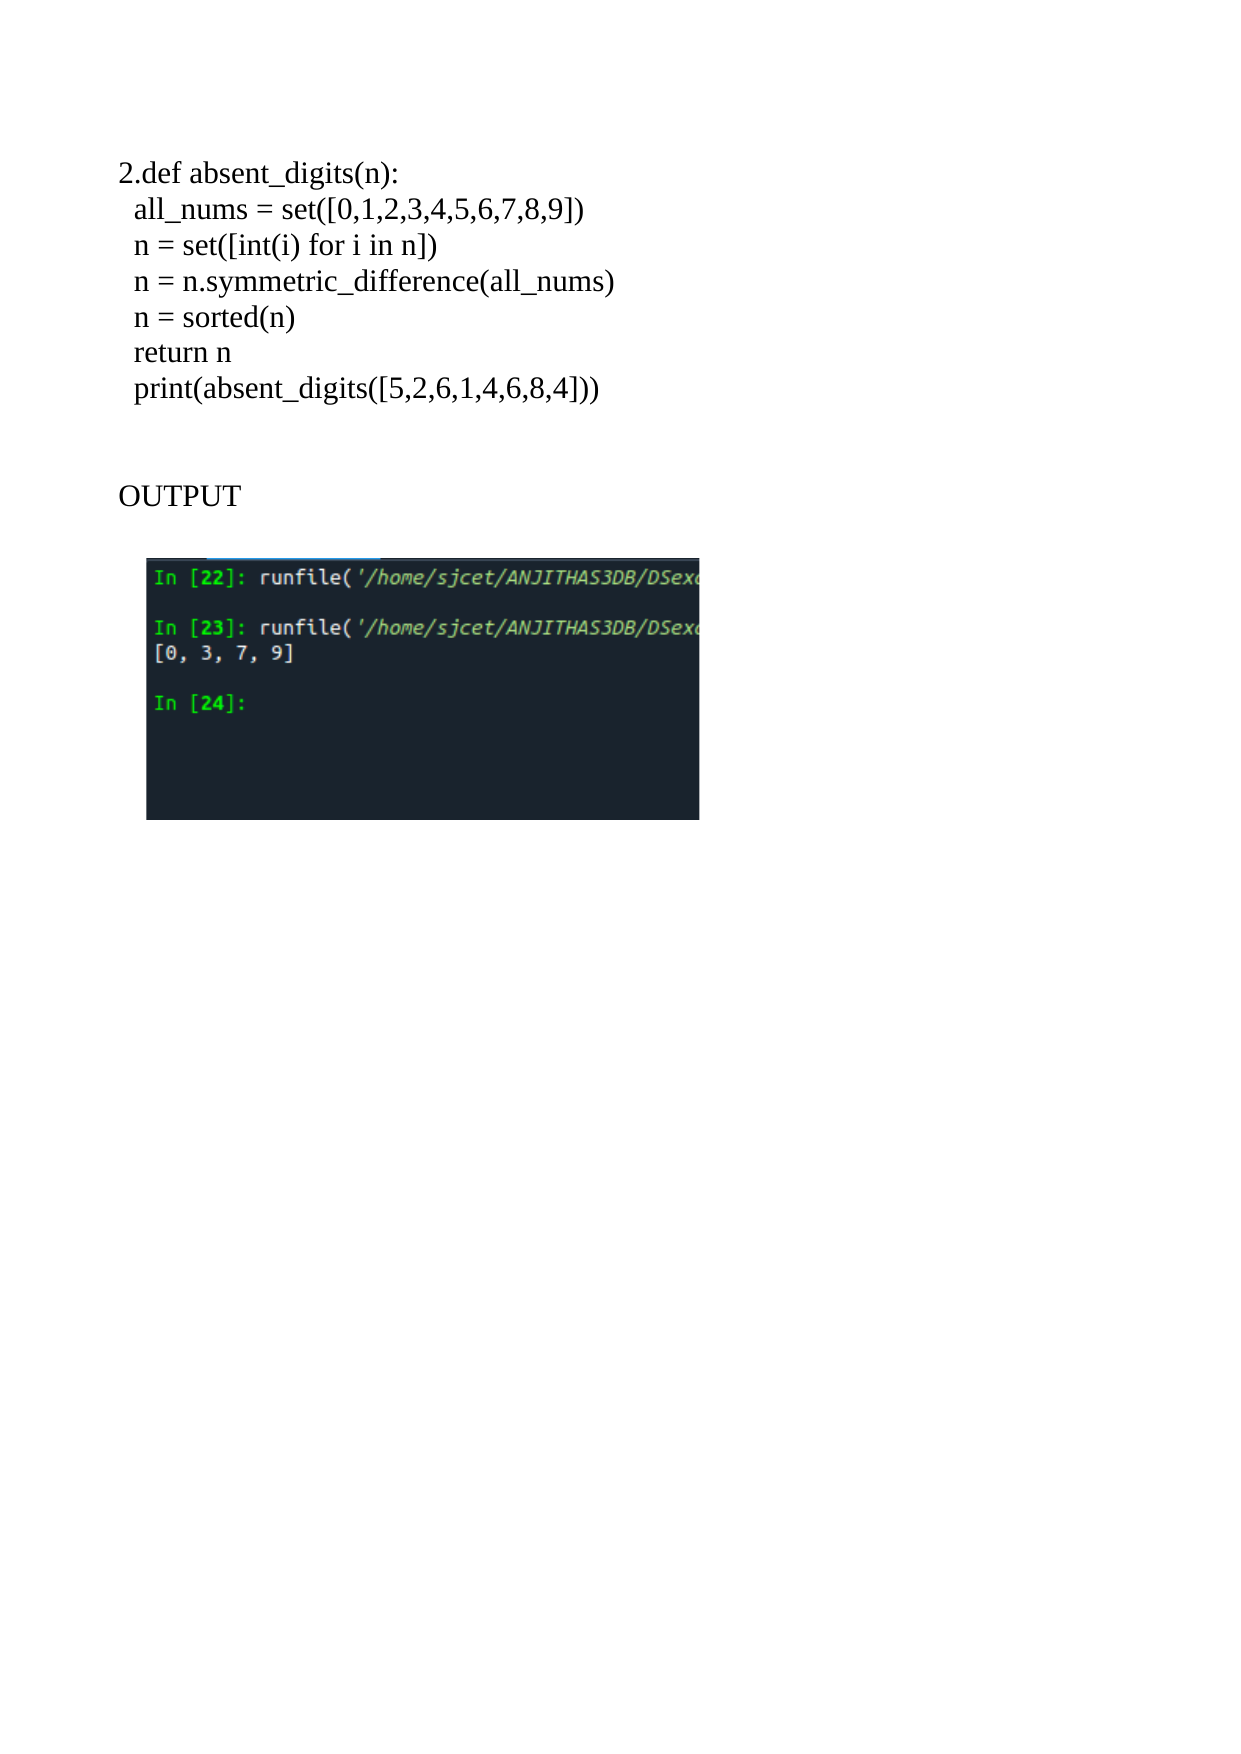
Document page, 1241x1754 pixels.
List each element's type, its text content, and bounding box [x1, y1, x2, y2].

text n = n.symmetric_difference(all_nums) [118, 262, 1122, 298]
text n = set([int(i) for i in n]) [118, 226, 1122, 262]
text all_nums = set([0,1,2,3,4,5,6,7,8,9]) [118, 190, 1122, 226]
picture [146, 558, 700, 820]
text print(absent_digits([5,2,6,1,4,6,8,4])) [118, 370, 1122, 406]
text OUTPUT [118, 477, 1122, 513]
text 2.def absent_digits(n): [118, 154, 1122, 190]
text n = sorted(n) [118, 298, 1122, 334]
text return n [118, 334, 1122, 370]
